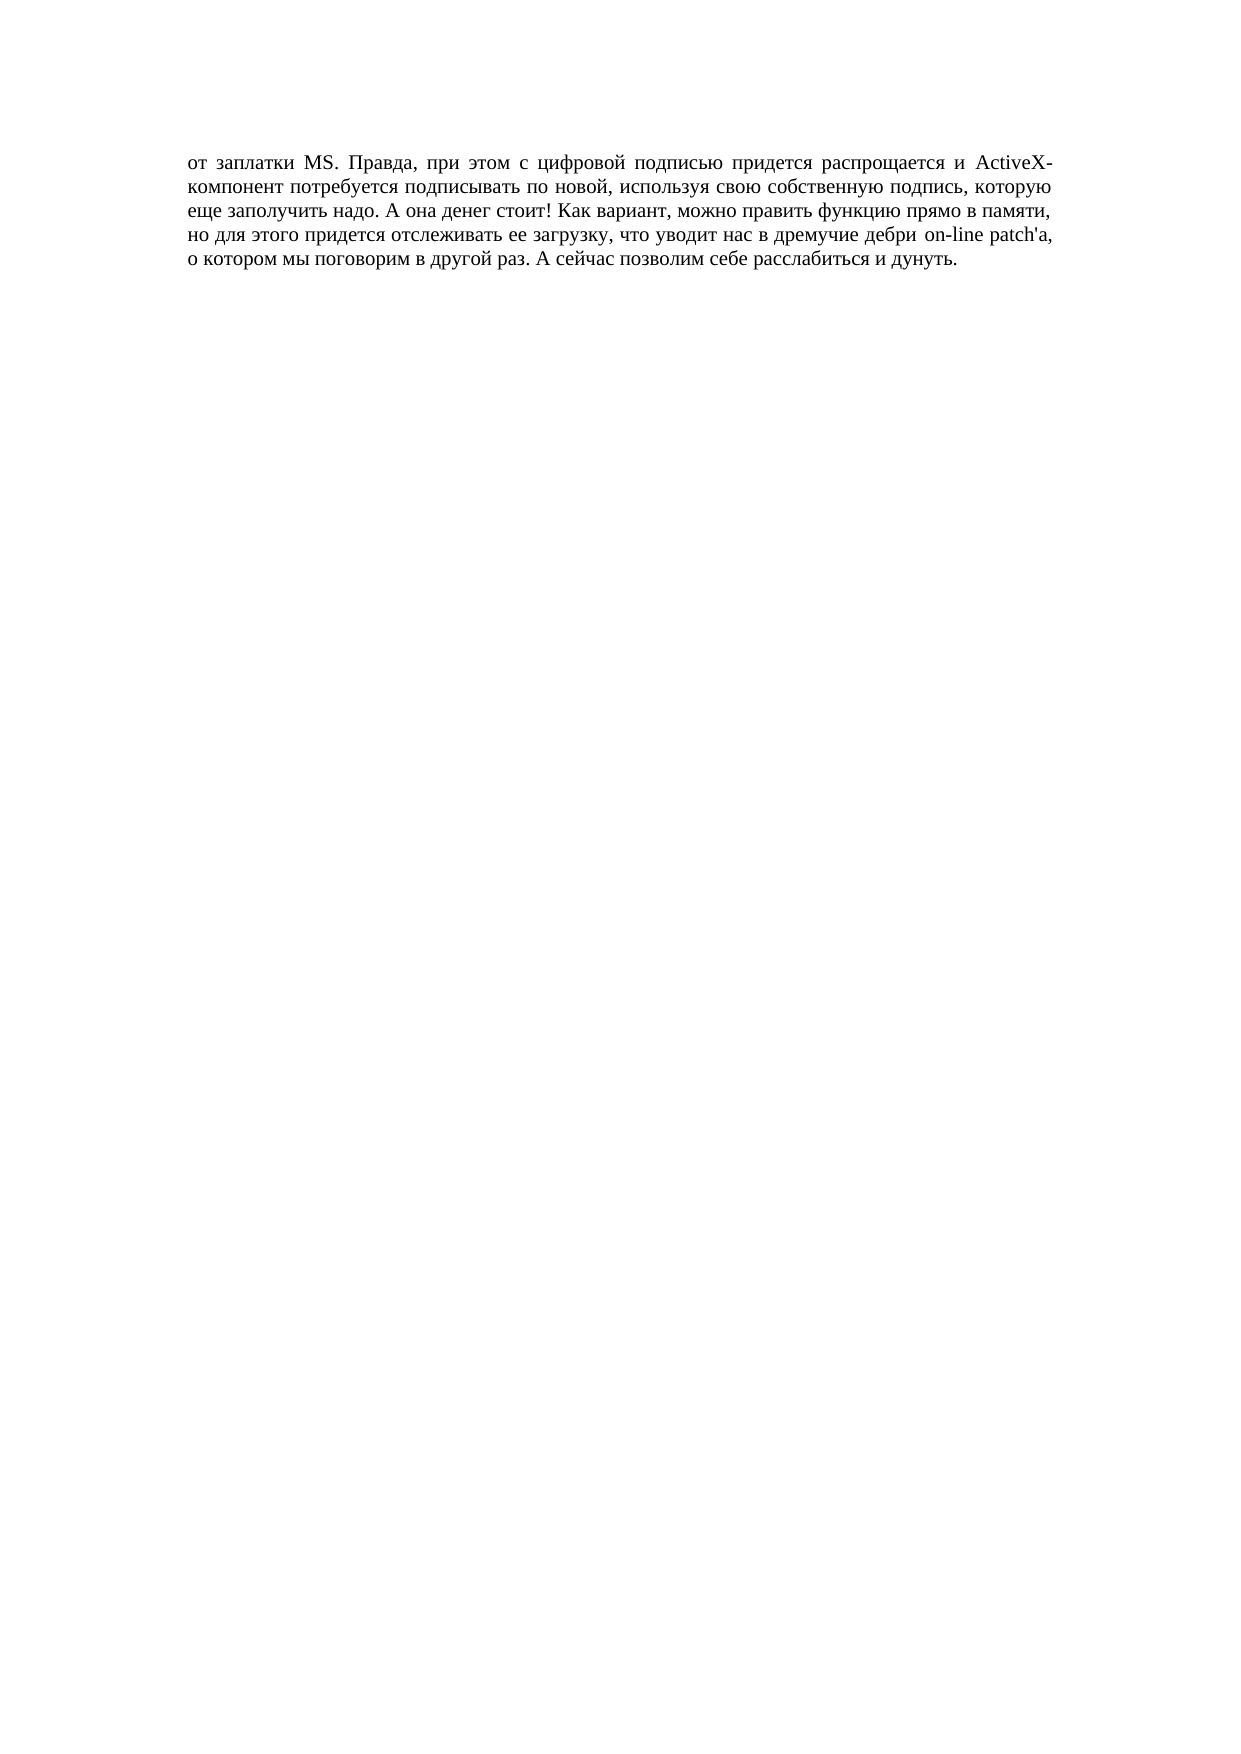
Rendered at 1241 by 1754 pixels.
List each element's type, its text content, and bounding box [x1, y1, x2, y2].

text от заплатки MS. Правда, при этом с цифровой подписью придется распрощается и ActiveX-компонент потребуется подписывать по новой, используя свою собственную подпись, которую еще заполучить надо. А она денег стоит! Как вариант, можно править функцию прямо в памяти, но для этого придется отслеживать ее загрузку, что уводит нас в дремучие дебри on-line patch'а, о котором мы поговорим в другой раз. А сейчас позволим себе расслабиться и дунуть. [187, 150, 1053, 270]
